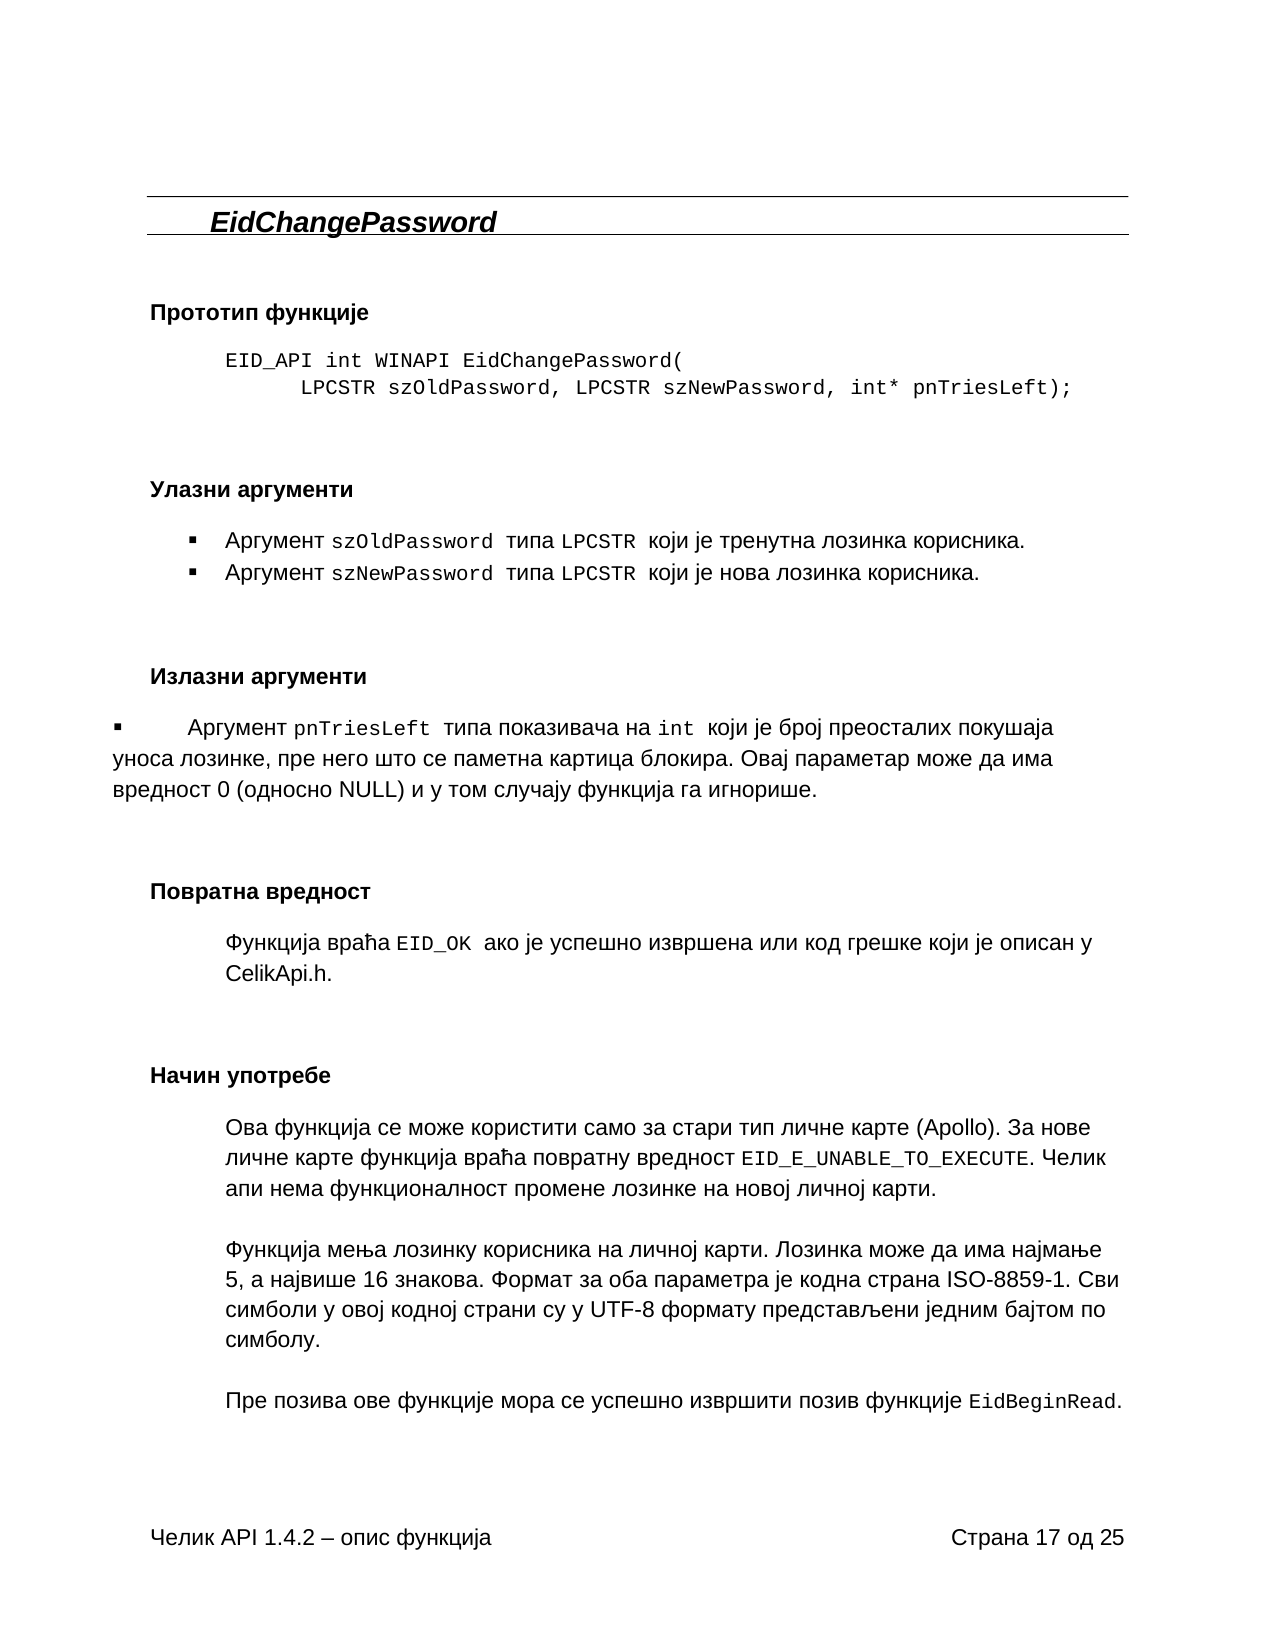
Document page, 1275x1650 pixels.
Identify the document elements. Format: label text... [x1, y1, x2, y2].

subtitle Излазни аргументи [150, 663, 1162, 689]
subtitle Повратна вредност [150, 878, 1162, 904]
list Аргумент szOldPassword типа LPCSTR који је тренутна лозинка корисника. [187, 527, 1162, 555]
text Функција мења лозинку корисника на личној карти. Лозинка може да има најмање 5, а највише 16 знакова. Формат за оба параметра је кодна страна ISO-8859-1. Сви симболи у овој кодној страни су у UTF-8 формату представљени једним бајтом по симболу. [225, 1236, 1120, 1353]
list Аргумент pnTriesLeft типа показивача на int који је број преосталих покушаја уноса лозинке, пре него што се паметна картица блокира. Овај параметар може да има вредност 0 (односно NULL) и у том случају функција га игнорише. [112, 714, 1118, 802]
subtitle Прототип функције [150, 299, 1162, 325]
text Пре позива ове функције мора се успешно извршити позив функције EidBeginRead. [225, 1387, 1162, 1414]
text Ова функција се може користити само за стари тип личне карте (Apollo). За нове личне карте функција враћа повратну вредност EID_E_UNABLE_TO_EXECUTE. Челик апи нема функционалност промене лозинке на новој личној карти. [225, 1113, 1119, 1202]
text LPCSTR szOldPassword, LPCSTR szNewPassword, int* pnTriesLeft); [300, 377, 1162, 401]
subtitle Начин употребе [150, 1062, 1162, 1089]
list Аргумент szNewPassword типа LPCSTR који је нова лозинка корисника. [187, 559, 1162, 587]
text EID_API int WINAPI EidChangePassword( [225, 350, 1162, 373]
subtitle Улазни аргументи [150, 476, 1162, 503]
subtitle EidChangePassword [147, 205, 1162, 238]
text Функција враћа EID_OK ако је успешно извршена или код грешке који је описан у CelikApi.h. [225, 929, 1162, 987]
